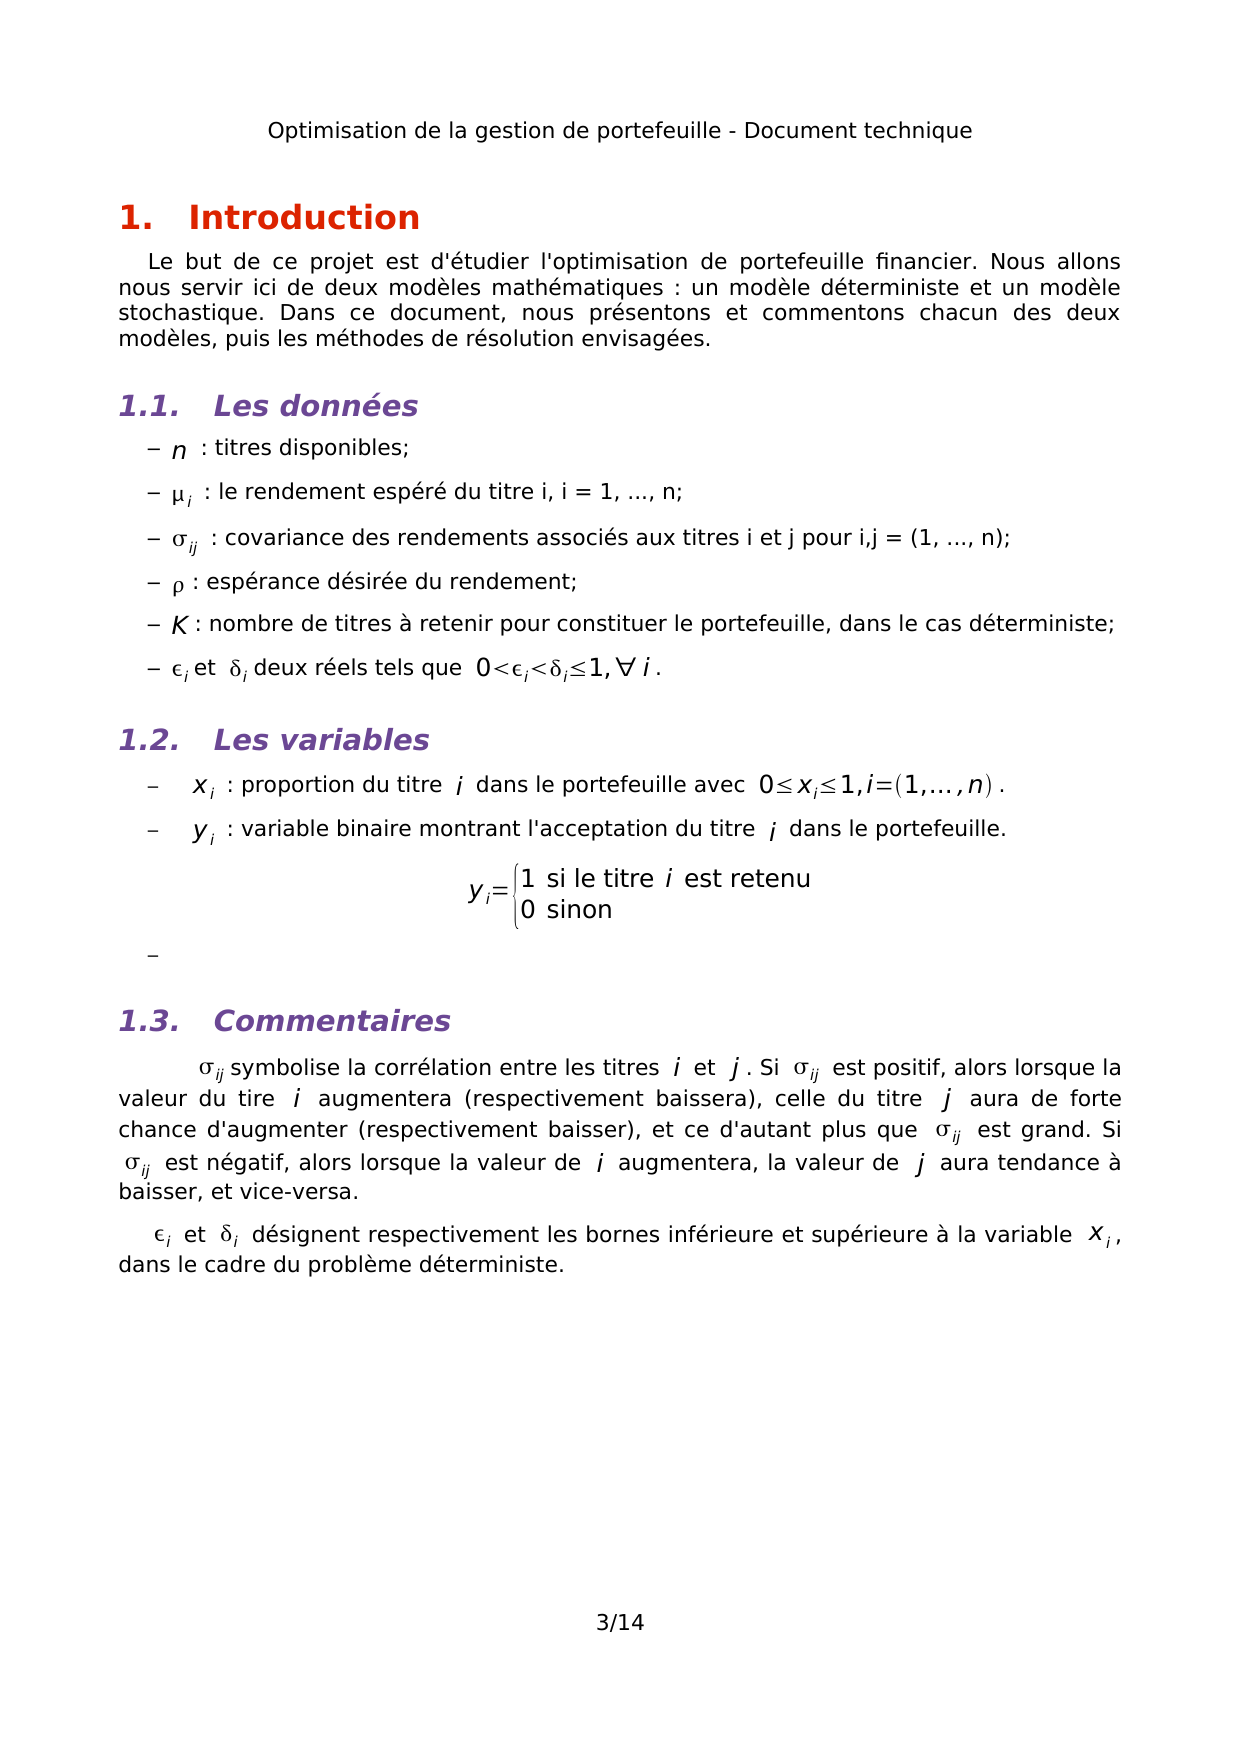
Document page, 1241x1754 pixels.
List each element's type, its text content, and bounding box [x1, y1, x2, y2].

text Le but de ce projet est d'étudier l'optimisation de portefeuille financier. Nous allons nous servir ici de deux modèles mathématiques : un modèle déterministe et un modèle stochastique. Dans ce document, nous présentons et commentons chacun des deux modèles, puis les méthodes de résolution envisagées. [118, 249, 1122, 352]
subtitle Les variables [118, 723, 1122, 757]
subtitle Introduction [118, 198, 1122, 237]
subtitle Les données [118, 389, 1122, 423]
text symbolise la corrélation entre les titres et . Si est positif, alors lorsque la valeur du tire augmentera (respectivement baissera), celle du titre aura de forte chance d'augmenter (respectivement baisser), et ce d'autant plus que est grand. Si est négatif, alors lorsque la valeur de augmentera, la valeur de aura tendance à baisser, et vice-versa. [118, 1051, 1122, 1205]
list : covariance des rendements associés aux titres i et j pour i,j = (1, ..., n); [118, 523, 1122, 556]
list et deux réels tels que . [118, 653, 1122, 686]
list : espérance désirée du rendement; [118, 569, 1122, 598]
text et désignent respectivement les bornes inférieure et supérieure à la variable , dans le cadre du problème déterministe. [118, 1217, 1122, 1278]
list : variable binaire montrant l'acceptation du titre dans le portefeuille. [118, 815, 1122, 848]
list : le rendement espéré du titre i, i = 1, ..., n; [118, 477, 1122, 511]
subtitle Commentaires [118, 1004, 1122, 1038]
list : proportion du titre dans le portefeuille avec . [118, 770, 1122, 803]
list : nombre de titres à retenir pour constituer le portefeuille, dans le cas déterministe; [118, 611, 1122, 640]
list : titres disponibles; [118, 436, 1122, 465]
